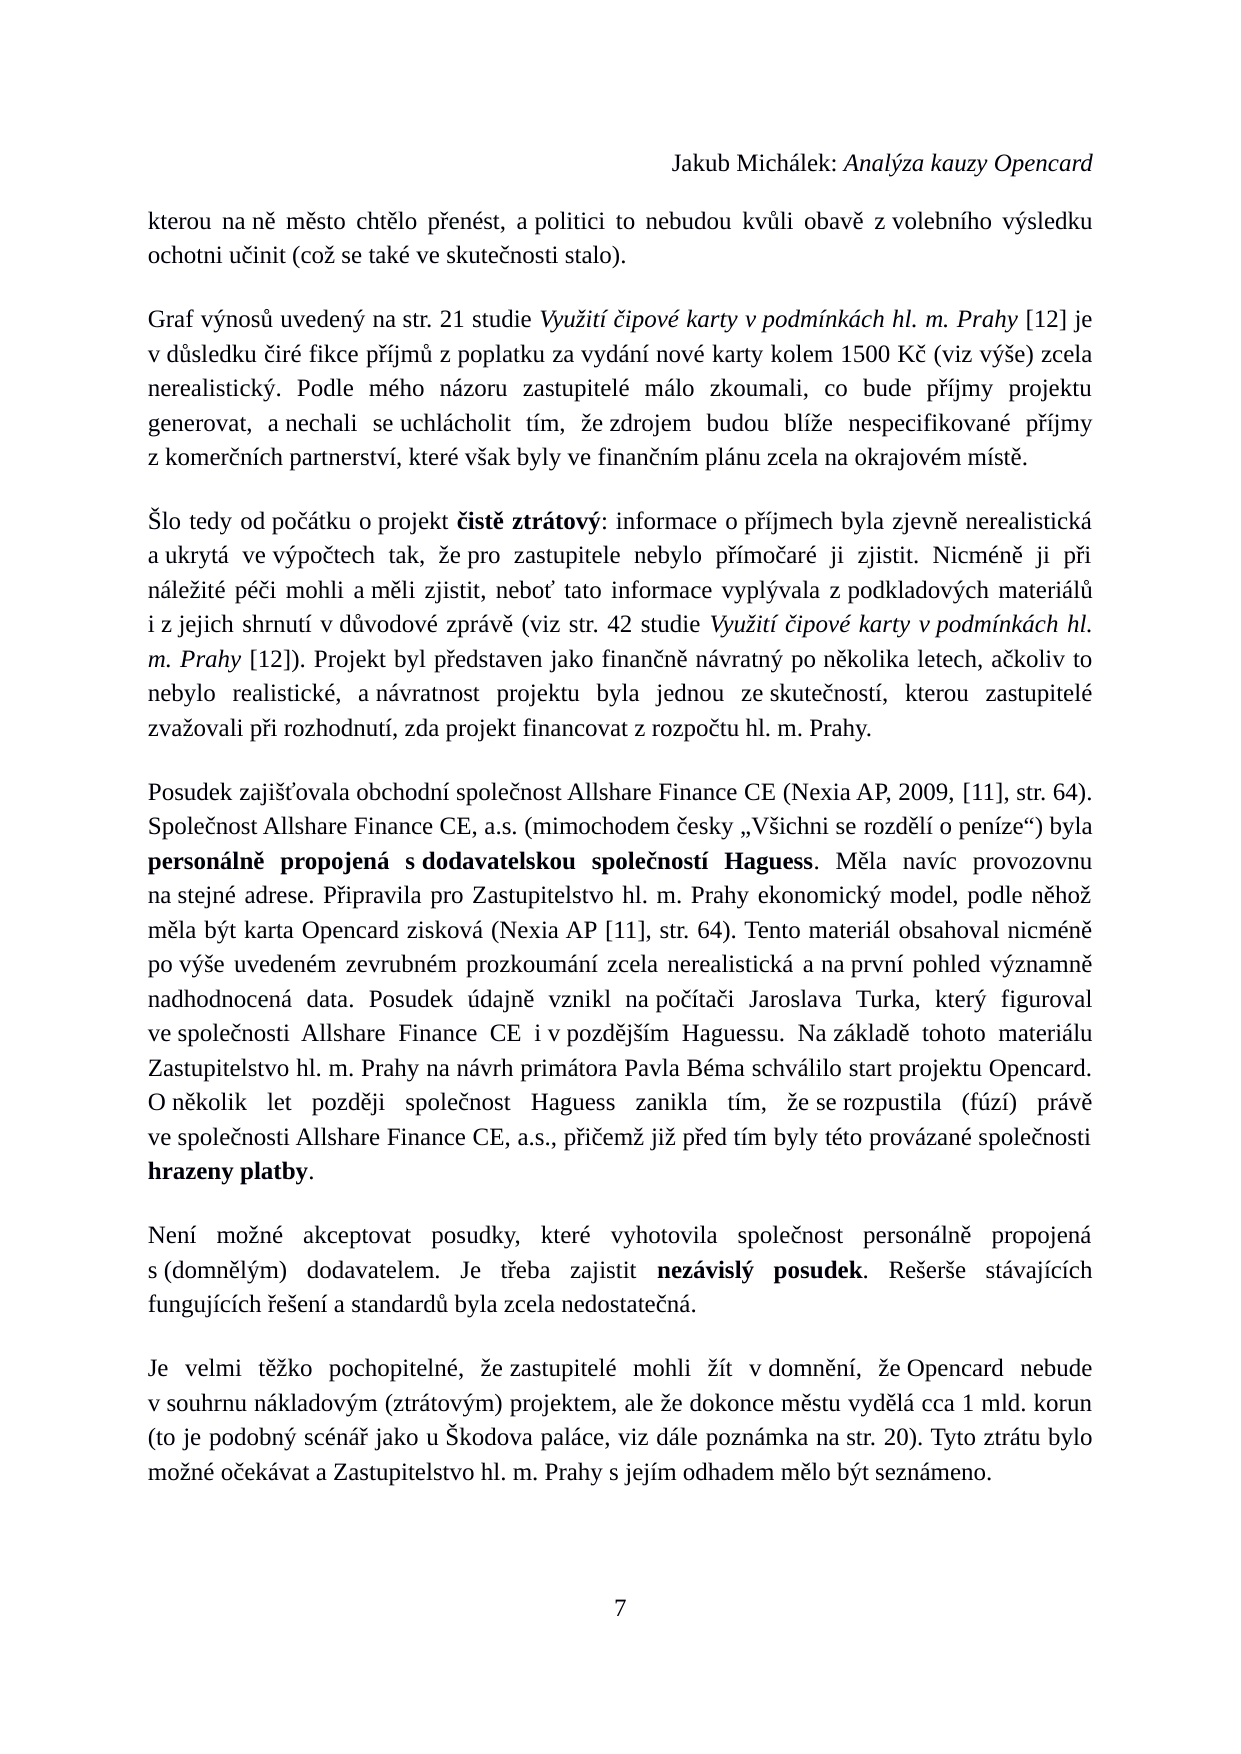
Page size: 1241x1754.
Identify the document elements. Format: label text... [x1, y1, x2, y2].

text Graf výnosů uvedený na str. 21 studie Využití čipové karty v podmínkách hl. m. Prahy [12] je v důsledku čiré fikce příjmů z poplatku za vydání nové karty kolem 1500 Kč (viz výše) zcela nerealistický. Podle mého názoru zastupitelé málo zkoumali, co bude příjmy projektu generovat, a nechali se uchlácholit tím, že zdrojem budou blíže nespecifikované příjmy z komerčních partnerství, které však byly ve finančním plánu zcela na okrajovém místě. [148, 304, 1093, 471]
text Šlo tedy od počátku o projekt čistě ztrátový: informace o příjmech byla zjevně nerealistická a ukrytá ve výpočtech tak, že pro zastupitele nebylo přímočaré ji zjistit. Nicméně ji při náležité péči mohli a měli zjistit, neboť tato informace vyplývala z podkladových materiálů i z jejich shrnutí v důvodové zprávě (viz str. 42 studie Využití čipové karty v podmínkách hl. m. Prahy [12]). Projekt byl představen jako finančně návratný po několika letech, ačkoliv to nebylo realistické, a návratnost projektu byla jednou ze skutečností, kterou zastupitelé zvažovali při rozhodnutí, zda projekt financovat z rozpočtu hl. m. Prahy. [148, 506, 1093, 742]
text kterou na ně město chtělo přenést, a politici to nebudou kvůli obavě z volebního výsledku ochotni učinit (což se také ve skutečnosti stalo). [148, 206, 1093, 269]
text Je velmi těžko pochopitelné, že zastupitelé mohli žít v domnění, že Opencard nebude v souhrnu nákladovým (ztrátovým) projektem, ale že dokonce městu vydělá cca 1 mld. korun (to je podobný scénář jako u Škodova paláce, viz dále poznámka na str. 20). Tyto ztrátu bylo možné očekávat a Zastupitelstvo hl. m. Prahy s jejím odhadem mělo být seznámeno. [148, 1353, 1093, 1485]
text Posudek zajišťovala obchodní společnost Allshare Finance CE (Nexia AP, 2009, [11], str. 64). Společnost Allshare Finance CE, a.s. (mimochodem česky „Všichni se rozdělí o peníze“) byla personálně propojená s dodavatelskou společností Haguess. Měla navíc provozovnu na stejné adrese. Připravila pro Zastupitelstvo hl. m. Prahy ekonomický model, podle něhož měla být karta Opencard zisková (Nexia AP [11], str. 64). Tento materiál obsahoval nicméně po výše uvedeném zevrubném prozkoumání zcela nerealistická a na první pohled významně nadhodnocená data. Posudek údajně vznikl na počítači Jaroslava Turka, který figuroval ve společnosti Allshare Finance CE i v pozdějším Haguessu. Na základě tohoto materiálu Zastupitelstvo hl. m. Prahy na návrh primátora Pavla Béma schválilo start projektu Opencard. O několik let později společnost Haguess zanikla tím, že se rozpustila (fúzí) právě ve společnosti Allshare Finance CE, a.s., přičemž již před tím byly této provázané společnosti hrazeny platby. [148, 777, 1093, 1185]
text Není možné akceptovat posudky, které vyhotovila společnost personálně propojená s (domnělým) dodavatelem. Je třeba zajistit nezávislý posudek. Rešerše stávajících fungujících řešení a standardů byla zcela nedostatečná. [148, 1220, 1093, 1318]
